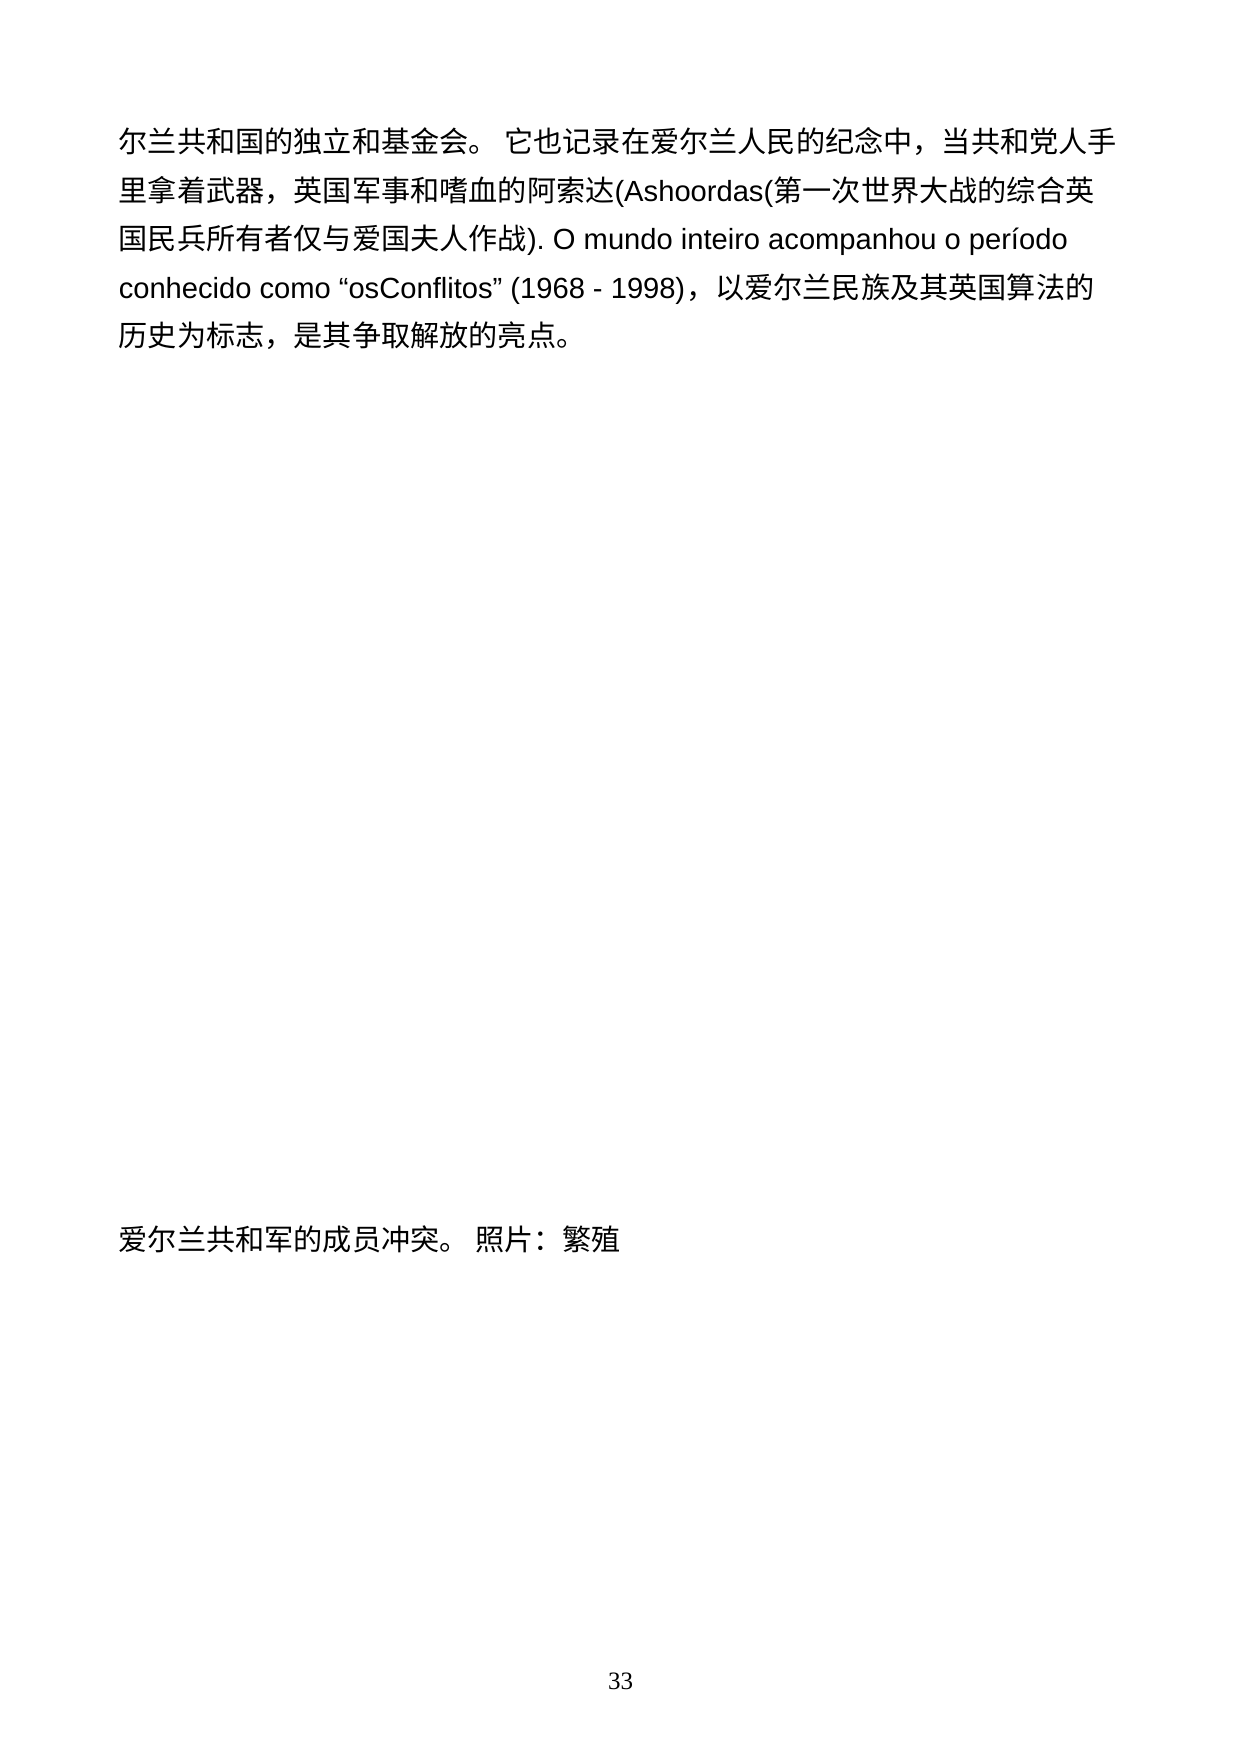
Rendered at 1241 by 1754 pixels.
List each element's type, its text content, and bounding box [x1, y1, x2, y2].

text 尔兰共和国的独立和基金会。 它也记录在爱尔兰人民的纪念中，当共和党人手里拿着武器，英国军事和嗜血的阿索达(Ashoordas(第一次世界大战的综合英国民兵所有者仅与爱国夫人作战). O mundo inteiro acompanhou o período conhecido como “osConflitos” (1968 - 1998)，以爱尔兰民族及其英国算法的历史为标志，是其争取解放的亮点。 [118, 118, 1122, 355]
text 爱尔兰共和军的成员冲突。 照片：繁殖 [118, 376, 1122, 1258]
